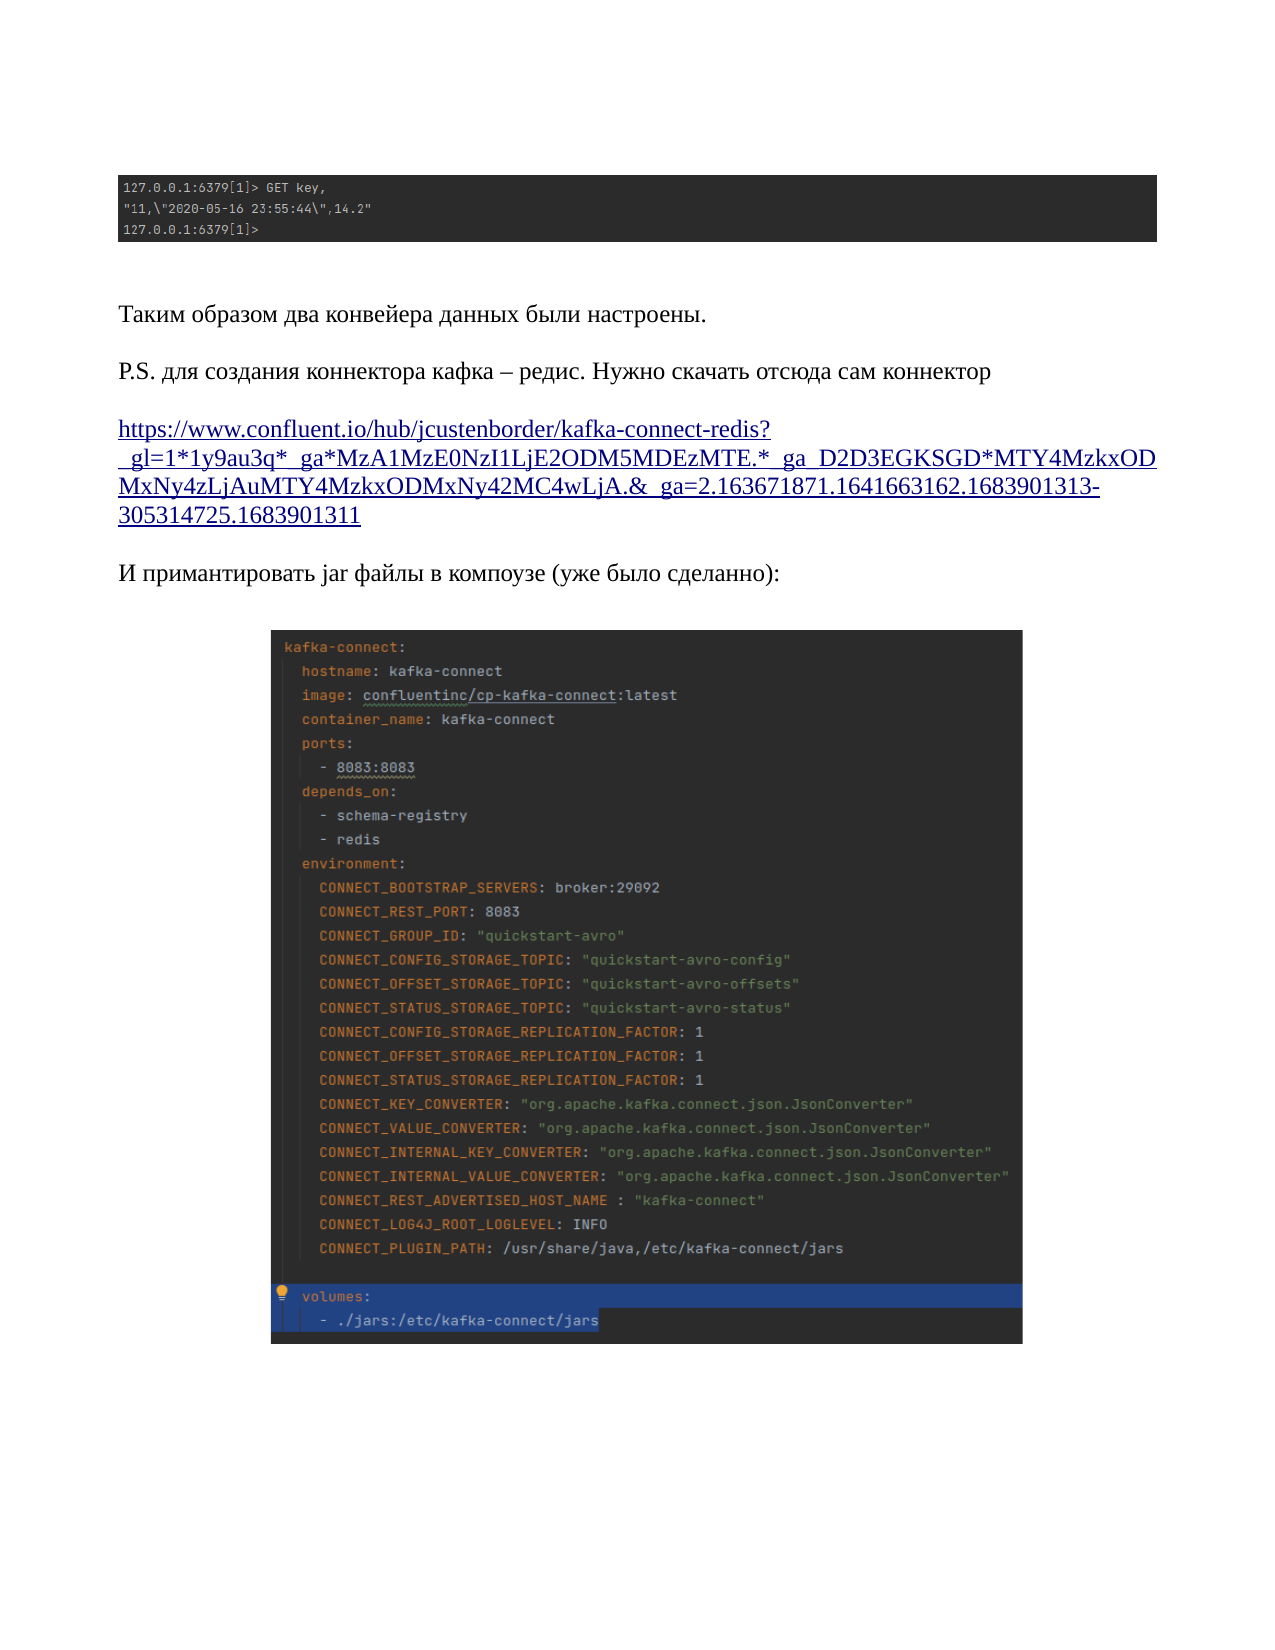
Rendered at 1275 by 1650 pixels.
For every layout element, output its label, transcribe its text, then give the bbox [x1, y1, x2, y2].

text https://www.confluent.io/hub/jcustenborder/kafka-connect-redis?_gl=1*1y9au3q*_ga*MzA1MzE0NzI1LjE2ODM5MDEzMTE.*_ga_D2D3EGKSGD*MTY4MzkxOD [118, 414, 1157, 468]
picture [118, 175, 1157, 242]
text MxNy4zLjAuMTY4MzkxODMxNy42MC4wLjA.&_ga=2.163671871.1641663162.1683901313-305314725.1683901311 [118, 469, 1157, 529]
text Таким образом два конвейера данных были настроены. [118, 299, 1157, 328]
text И примантировать jar файлы в компоузе (уже было сделанно): [118, 558, 1157, 586]
picture [270, 630, 1023, 1344]
text P.S. для создания коннектора кафка – редис. Нужно скачать отсюда сам коннектор [118, 356, 1157, 385]
